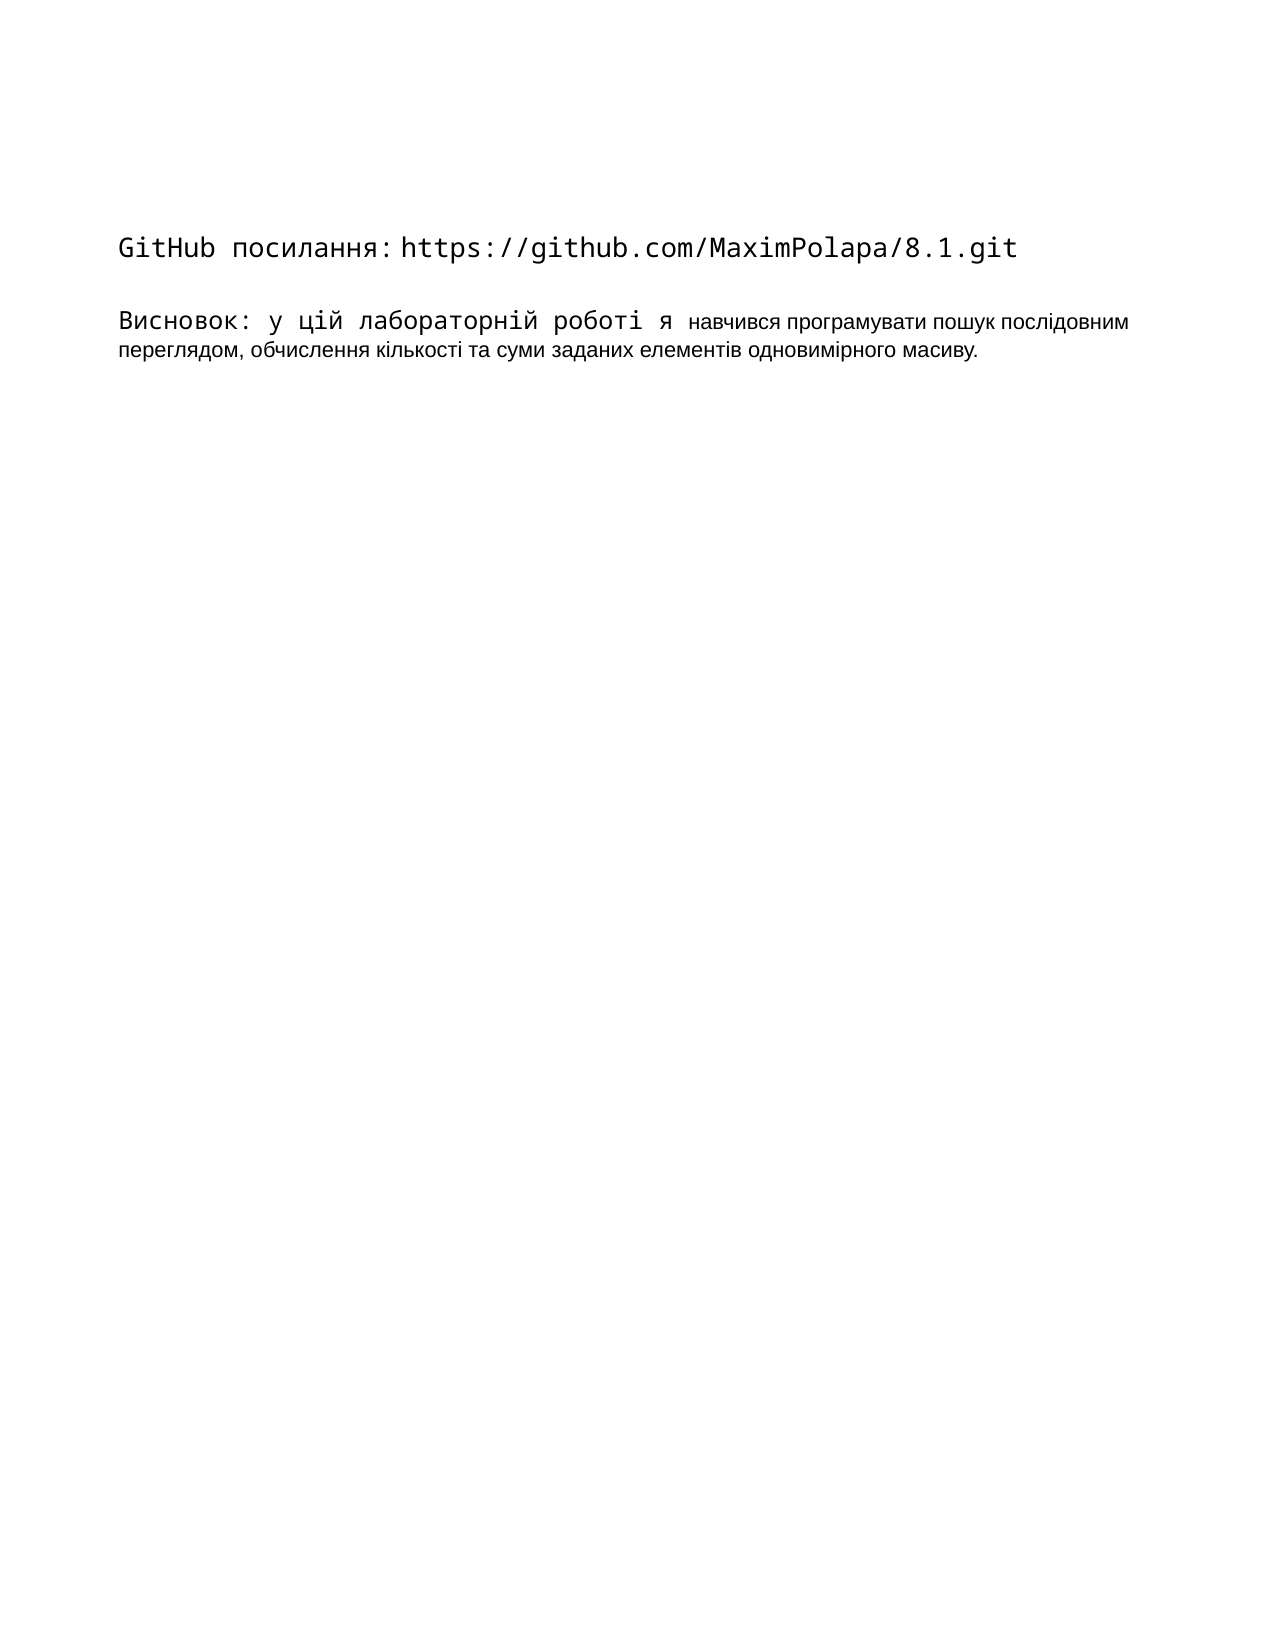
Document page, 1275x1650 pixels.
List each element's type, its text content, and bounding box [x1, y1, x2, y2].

text Висновок: у цій лабораторній роботі я навчився програмувати пошук послідовним переглядом, обчислення кількості та суми заданих елементів одновимірного масиву. [118, 302, 1157, 362]
text GitHub посилання: https://github.com/MaximPolapa/8.1.git [118, 229, 1157, 266]
